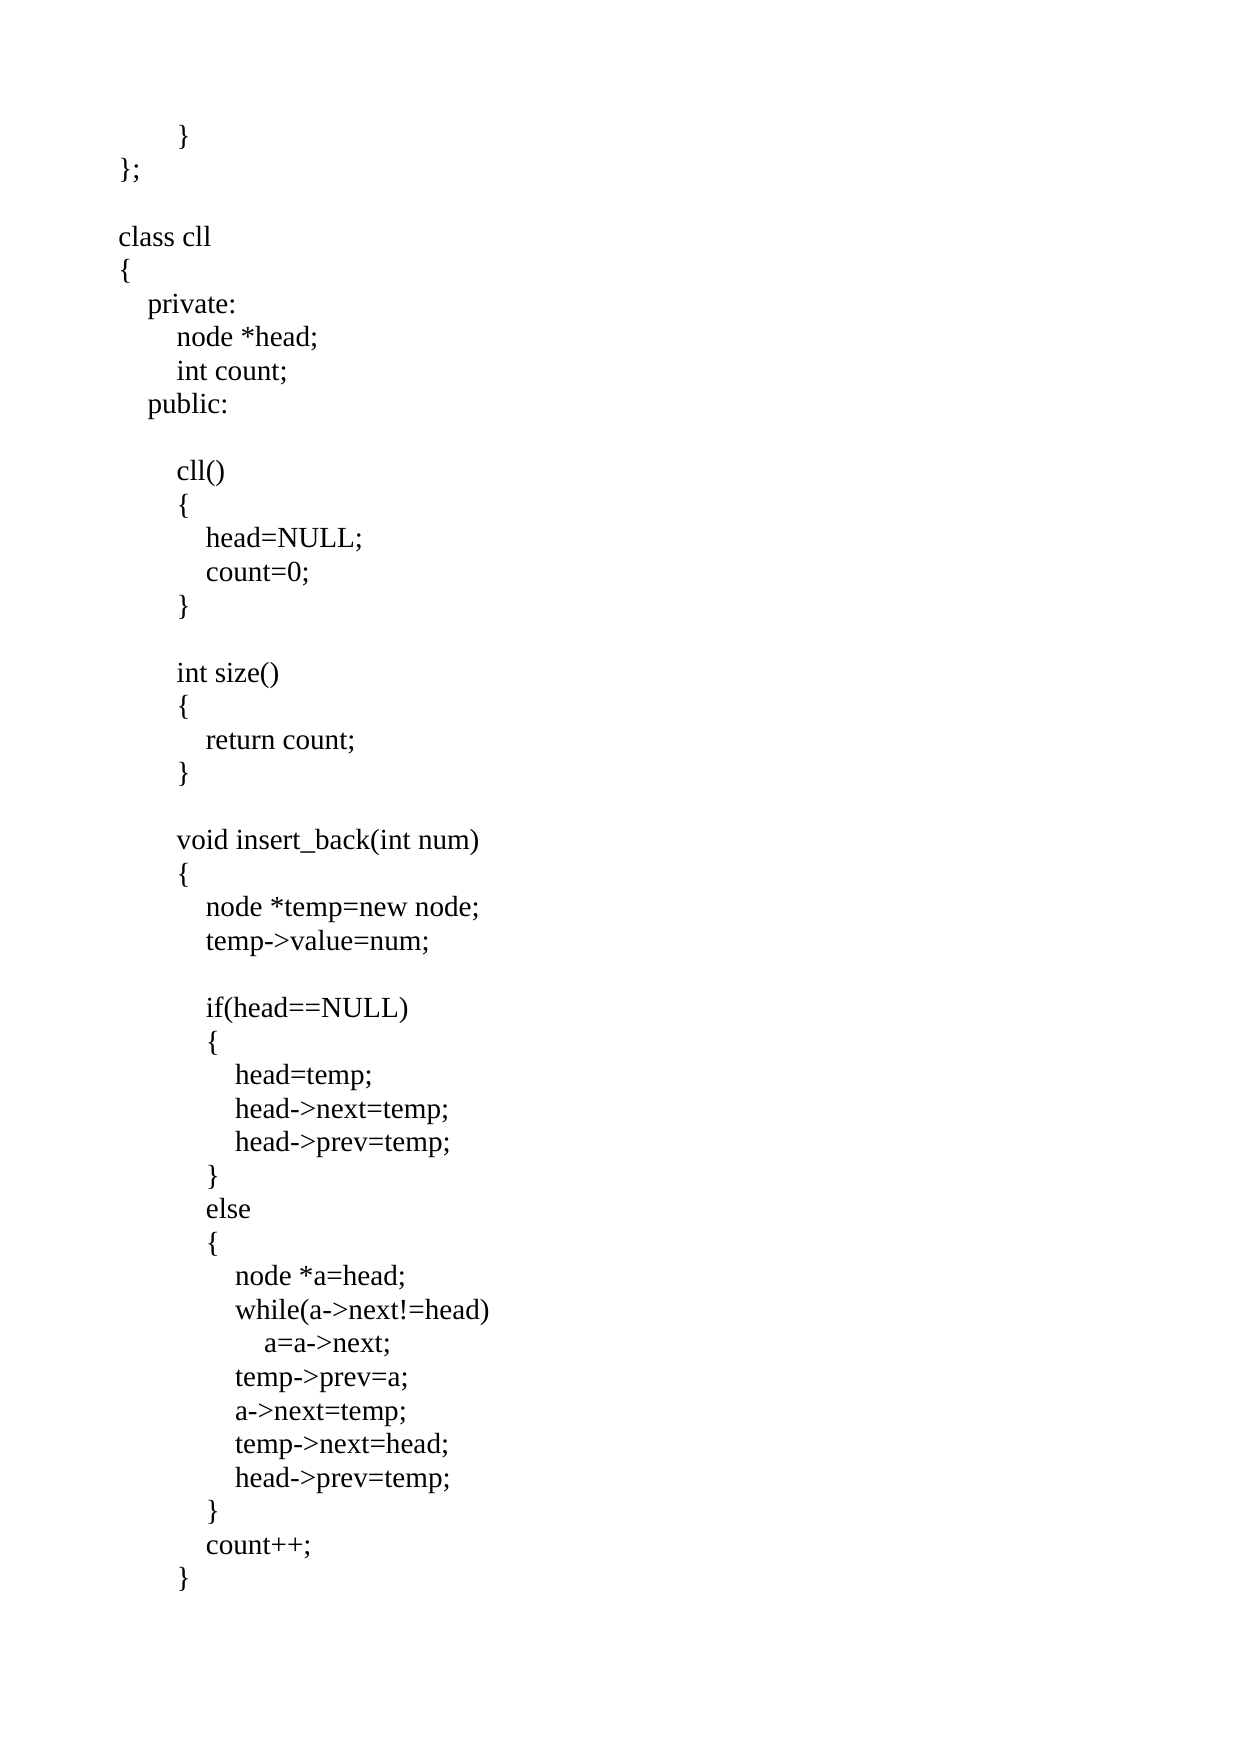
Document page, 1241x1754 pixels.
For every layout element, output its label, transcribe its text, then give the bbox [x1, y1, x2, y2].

text public: [118, 386, 1122, 420]
text head=NULL; [118, 521, 1122, 554]
text head=temp; [118, 1057, 1122, 1091]
text } [118, 588, 1122, 621]
text }; [118, 152, 1122, 185]
text } [118, 118, 1122, 152]
text { [118, 252, 1122, 286]
text temp->prev=a; [118, 1359, 1122, 1393]
text head->next=temp; [118, 1091, 1122, 1124]
text { [118, 856, 1122, 889]
text } [118, 1560, 1122, 1594]
text } [118, 755, 1122, 789]
text else [118, 1191, 1122, 1225]
text class cll [118, 219, 1122, 252]
text if(head==NULL) [118, 990, 1122, 1024]
text { [118, 487, 1122, 521]
text temp->value=num; [118, 923, 1122, 957]
text a=a->next; [118, 1326, 1122, 1359]
text node *head; [118, 319, 1122, 353]
text a->next=temp; [118, 1393, 1122, 1426]
text { [118, 688, 1122, 722]
text private: [118, 286, 1122, 319]
text int count; [118, 353, 1122, 386]
text cll() [118, 453, 1122, 487]
text temp->next=head; [118, 1426, 1122, 1460]
text count=0; [118, 554, 1122, 588]
text } [118, 1158, 1122, 1191]
text while(a->next!=head) [118, 1292, 1122, 1326]
text { [118, 1225, 1122, 1258]
text node *a=head; [118, 1258, 1122, 1292]
text int size() [118, 655, 1122, 688]
text void insert_back(int num) [118, 822, 1122, 856]
text { [118, 1024, 1122, 1057]
text count++; [118, 1527, 1122, 1560]
text head->prev=temp; [118, 1460, 1122, 1493]
text return count; [118, 722, 1122, 755]
text node *temp=new node; [118, 889, 1122, 923]
text } [118, 1493, 1122, 1527]
text head->prev=temp; [118, 1124, 1122, 1158]
